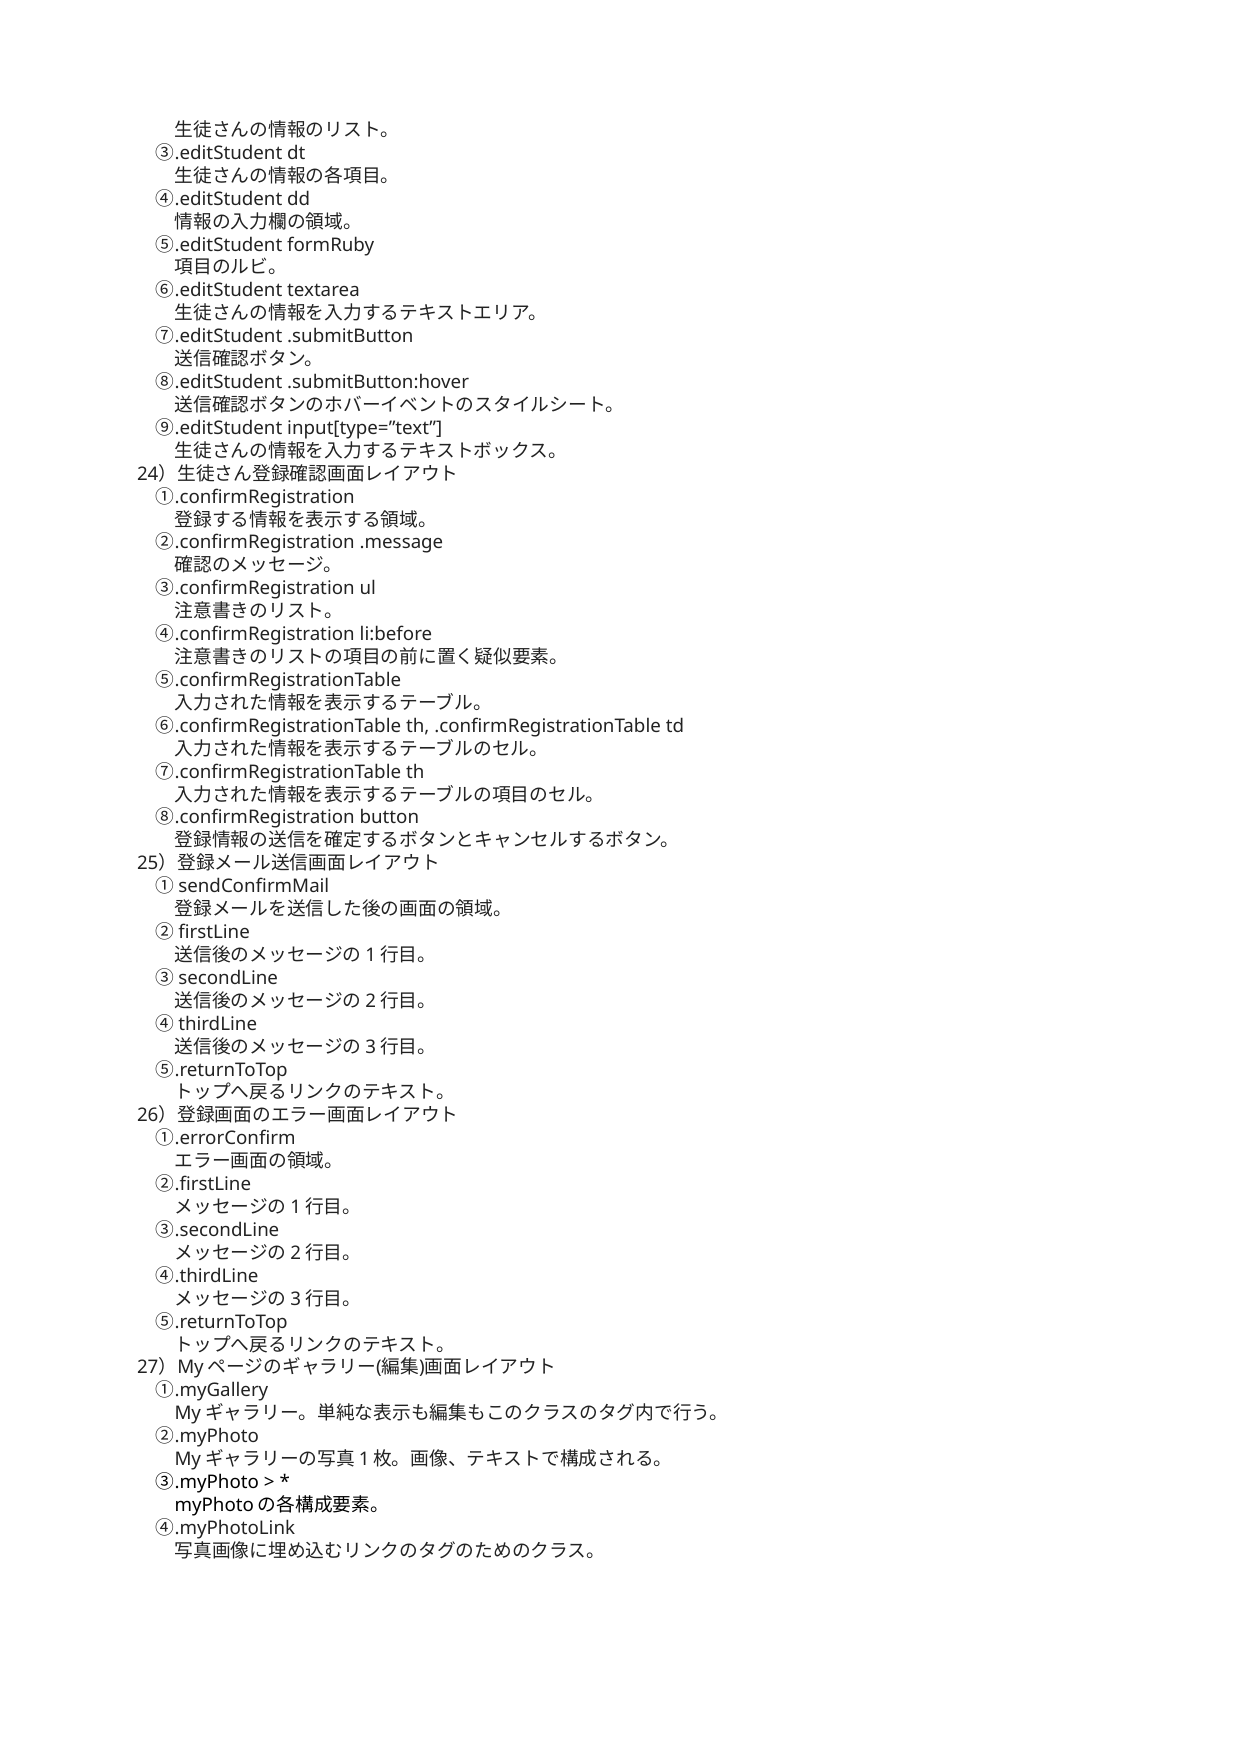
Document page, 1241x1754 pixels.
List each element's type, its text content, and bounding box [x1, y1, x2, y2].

text 確認のメッセージ。 [118, 553, 1122, 576]
text Myギャラリーの写真1枚。画像、テキストで構成される。 [118, 1447, 1122, 1470]
text ②.firstLine [118, 1172, 1122, 1195]
text 送信後のメッセージの3行目。 [118, 1035, 1122, 1058]
text 生徒さんの情報を入力するテキストボックス。 [118, 439, 1122, 462]
text 写真画像に埋め込むリンクのタグのためのクラス。 [118, 1539, 1122, 1562]
text メッセージの3行目。 [118, 1287, 1122, 1310]
text トップへ戻るリンクのテキスト。 [118, 1333, 1122, 1356]
text ⑨.editStudent input[type=”text”] [118, 416, 1122, 439]
text ⑥.confirmRegistrationTable th, .confirmRegistrationTable td [118, 714, 1122, 737]
text 情報の入力欄の領域。 [118, 210, 1122, 233]
text myPhotoの各構成要素。 [118, 1493, 1122, 1516]
text ④.thirdLine [118, 1264, 1122, 1287]
text Myギャラリー。単純な表示も編集もこのクラスのタグ内で行う。 [118, 1401, 1122, 1424]
text ②.confirmRegistration .message [118, 531, 1122, 553]
text 送信後のメッセージの2行目。 [118, 989, 1122, 1012]
text ⑦.editStudent .submitButton [118, 324, 1122, 347]
text 注意書きのリストの項目の前に置く疑似要素。 [118, 645, 1122, 668]
text 送信確認ボタン。 [118, 347, 1122, 370]
text ⑤.confirmRegistrationTable [118, 668, 1122, 691]
text ④.editStudent dd [118, 187, 1122, 210]
text メッセージの2行目。 [118, 1241, 1122, 1264]
text ②.myPhoto [118, 1424, 1122, 1447]
text 送信確認ボタンのホバーイベントのスタイルシート。 [118, 393, 1122, 416]
text ①.myGallery [118, 1378, 1122, 1401]
text ⑧.confirmRegistration button [118, 806, 1122, 828]
text 注意書きのリスト。 [118, 599, 1122, 622]
text 25）登録メール送信画面レイアウト [118, 851, 1122, 874]
text ①.confirmRegistration [118, 485, 1122, 508]
text ④.confirmRegistration li:before [118, 622, 1122, 645]
text 送信後のメッセージの1行目。 [118, 943, 1122, 966]
text 項目のルビ。 [118, 256, 1122, 278]
text ⑤.returnToTop [118, 1058, 1122, 1081]
text メッセージの1行目。 [118, 1195, 1122, 1218]
text ④thirdLine [118, 1012, 1122, 1035]
text 入力された情報を表示するテーブル。 [118, 691, 1122, 714]
text ⑦.confirmRegistrationTable th [118, 760, 1122, 783]
text ⑥.editStudent textarea [118, 278, 1122, 301]
text 24）生徒さん登録確認画面レイアウト [118, 462, 1122, 485]
text ③secondLine [118, 966, 1122, 989]
text ③.secondLine [118, 1218, 1122, 1241]
text 登録メールを送信した後の画面の領域。 [118, 897, 1122, 920]
text ⑧.editStudent .submitButton:hover [118, 370, 1122, 393]
text 登録する情報を表示する領域。 [118, 508, 1122, 531]
text ⑤.editStudent formRuby [118, 233, 1122, 256]
text ③.myPhoto > * [118, 1470, 1122, 1493]
text 生徒さんの情報のリスト。 [118, 118, 1122, 141]
text エラー画面の領域。 [118, 1149, 1122, 1172]
text ②firstLine [118, 920, 1122, 943]
text 入力された情報を表示するテーブルのセル。 [118, 737, 1122, 760]
text 生徒さんの情報を入力するテキストエリア。 [118, 301, 1122, 324]
text ⑤.returnToTop [118, 1310, 1122, 1333]
text 生徒さんの情報の各項目。 [118, 164, 1122, 187]
text トップへ戻るリンクのテキスト。 [118, 1081, 1122, 1103]
text ③.confirmRegistration ul [118, 576, 1122, 599]
text ①sendConfirmMail [118, 874, 1122, 897]
text 27）Myページのギャラリー(編集)画面レイアウト [118, 1356, 1122, 1378]
text ③.editStudent dt [118, 141, 1122, 164]
text 入力された情報を表示するテーブルの項目のセル。 [118, 783, 1122, 806]
text ①.errorConfirm [118, 1126, 1122, 1149]
text 登録情報の送信を確定するボタンとキャンセルするボタン。 [118, 828, 1122, 851]
text 26）登録画面のエラー画面レイアウト [118, 1103, 1122, 1126]
text ④.myPhotoLink [118, 1516, 1122, 1539]
